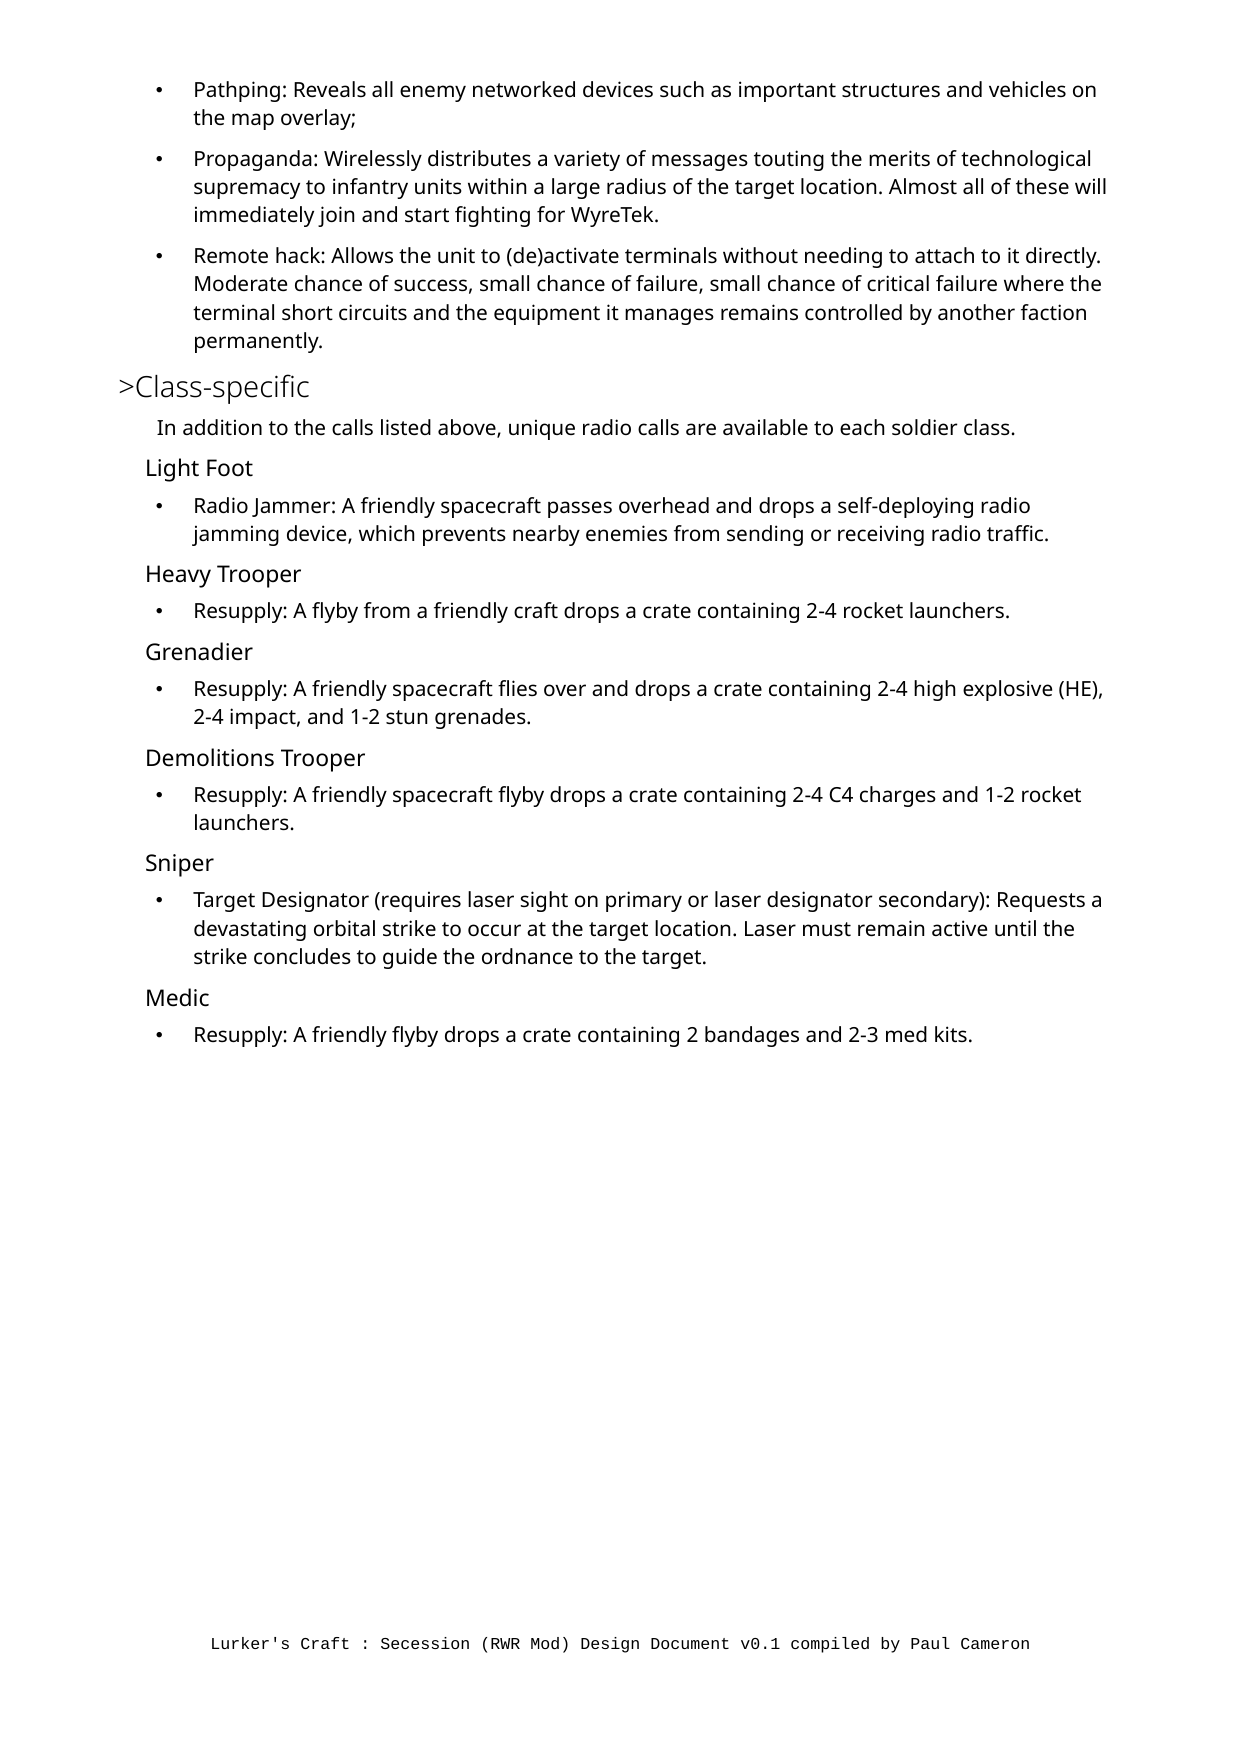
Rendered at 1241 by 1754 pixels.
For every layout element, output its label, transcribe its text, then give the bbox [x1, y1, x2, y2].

subtitle Grenadier [136, 636, 1122, 667]
subtitle >Class-specific [118, 367, 1122, 406]
list Propaganda: Wirelessly distributes a variety of messages touting the merits of technological supremacy to infantry units within a large radius of the target location. Almost all of these will immediately join and start fighting for WyreTek. [156, 144, 1122, 229]
subtitle Medic [136, 982, 1122, 1013]
subtitle Demolitions Trooper [136, 741, 1122, 773]
text In addition to the calls listed above, unique radio calls are available to each soldier class. [118, 413, 1122, 442]
list Pathping: Reveals all enemy networked devices such as important structures and vehicles on the map overlay; [156, 75, 1122, 132]
list Radio Jammer: A friendly spacecraft passes overhead and drops a self-deploying radio jamming device, which prevents nearby enemies from sending or receiving radio traffic. [156, 491, 1122, 548]
list Target Designator (requires laser sight on primary or laser designator secondary): Requests a devastating orbital strike to occur at the target location. Laser must remain active until the strike concludes to guide the ordnance to the target. [156, 886, 1122, 971]
list Resupply: A friendly spacecraft flies over and drops a crate containing 2-4 high explosive (HE), 2-4 impact, and 1-2 stun grenades. [156, 674, 1122, 731]
subtitle Sniper [136, 847, 1122, 878]
list Resupply: A friendly spacecraft flyby drops a crate containing 2-4 C4 charges and 1-2 rocket launchers. [156, 780, 1122, 837]
list Resupply: A friendly flyby drops a crate containing 2 bandages and 2-3 med kits. [156, 1020, 1122, 1048]
list Remote hack: Allows the unit to (de)activate terminals without needing to attach to it directly. Moderate chance of success, small chance of failure, small chance of critical failure where the terminal short circuits and the equipment it manages remains controlled by another faction permanently. [156, 241, 1122, 355]
list Resupply: A flyby from a friendly craft drops a crate containing 2-4 rocket launchers. [156, 597, 1122, 625]
subtitle Light Foot [136, 452, 1122, 484]
subtitle Heavy Trooper [136, 558, 1122, 589]
